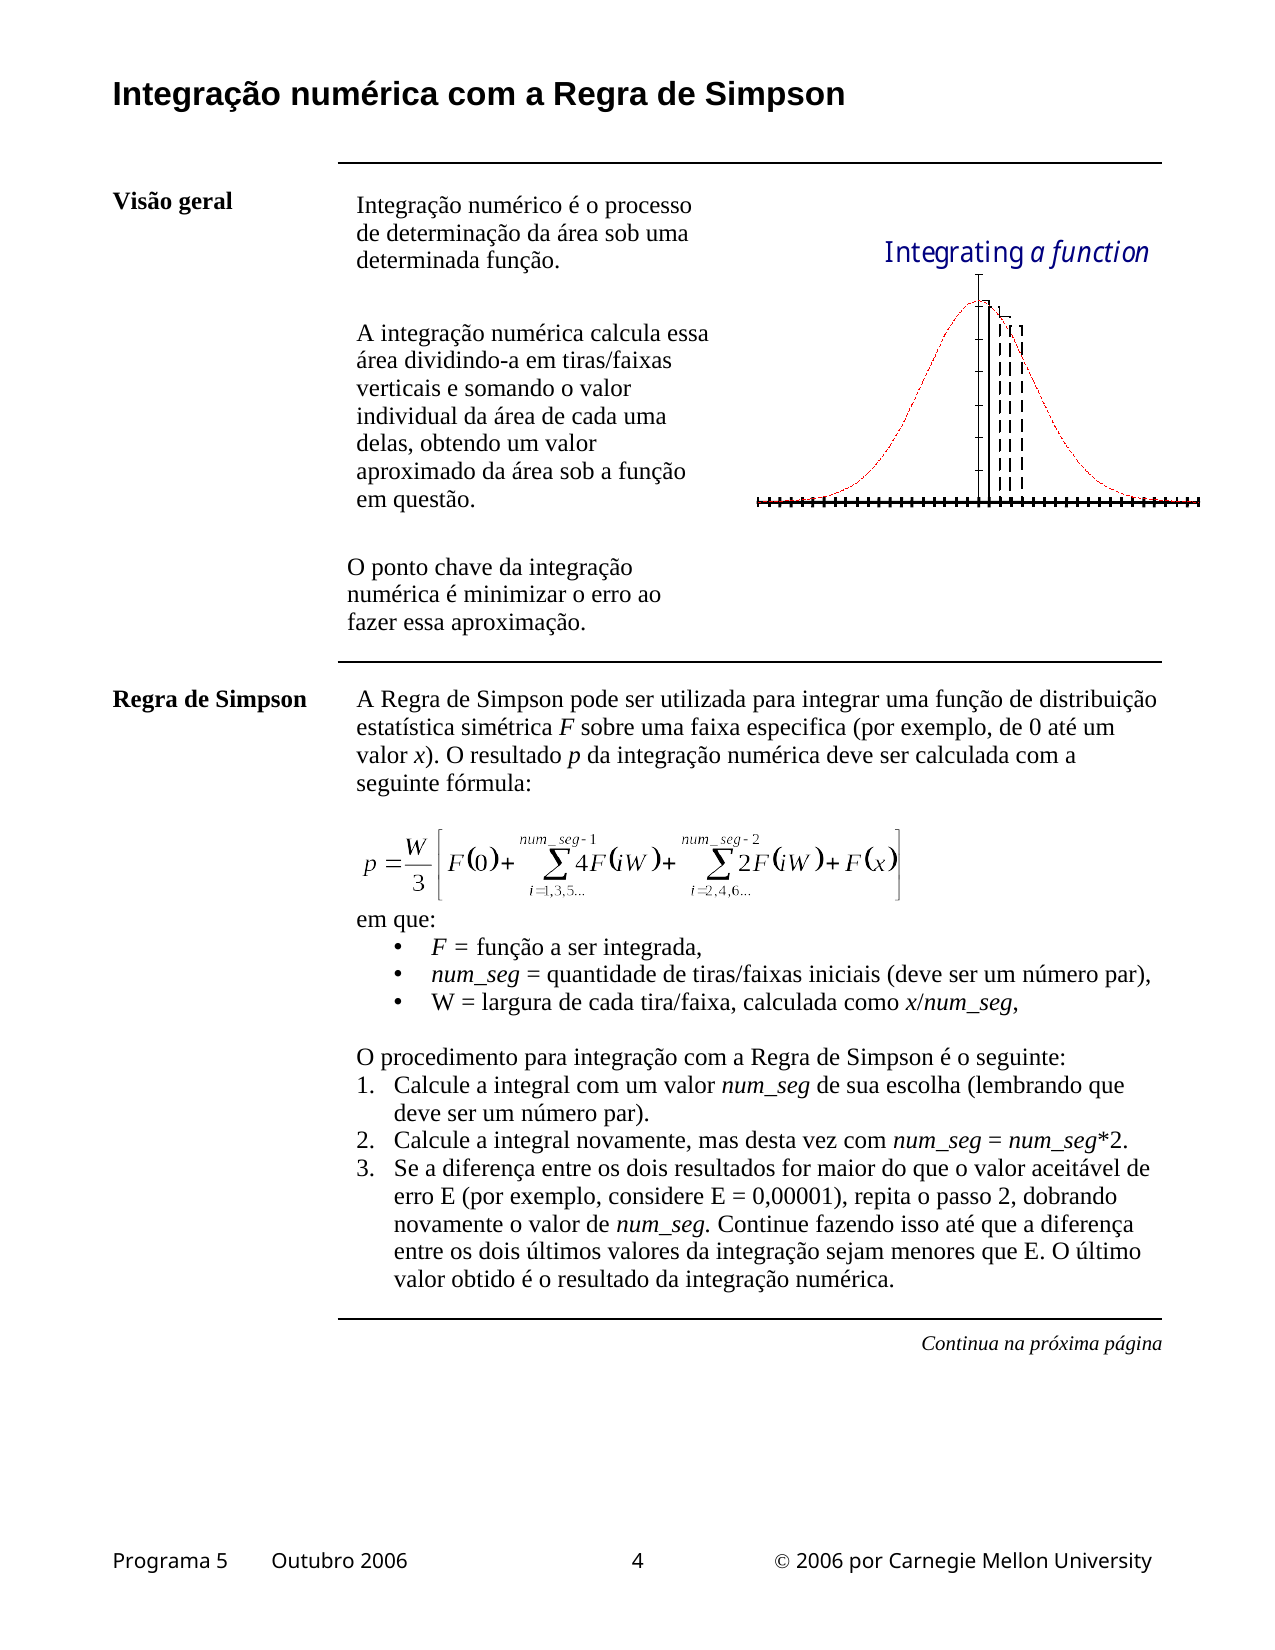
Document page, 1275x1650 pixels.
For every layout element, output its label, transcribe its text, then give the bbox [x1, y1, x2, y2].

table_header Integração numérico é o processo de determinação da área sob uma determinada função. A integração numérica calcula essa área dividindo-a em tiras/faixas verticais e somando o valor individual da área de cada uma delas, obtendo um valor aproximado da área sob a função em questão. O ponto chave da integração numérica é minimizar o erro ao fazer essa aproximação. [338, 187, 731, 636]
table_header Regra de Simpson [94, 686, 337, 1293]
table_header A Regra de Simpson pode ser utilizada para integrar uma função de distribuição estatística simétrica F sobre uma faixa especifica (por exemplo, de 0 até um valor x). O resultado p da integração numérica deve ser calculada com a seguinte fórmula: em que: F = função a ser integrada, num_seg = quantidade de tiras/faixas iniciais (deve ser um número par), W = largura de cada tira/faixa, calculada como x/num_seg, O procedimento para integração com a Regra de Simpson é o seguinte: Calcule a integral com um valor num_seg de sua escolha (lembrando que deve ser um número par). Calcule a integral novamente, mas desta vez com num_seg = num_seg*2. Se a diferença entre os dois resultados for maior do que o valor aceitável de erro E (por exemplo, considere E = 0,00001), repita o passo 2, dobrando novamente o valor de num_seg. Continue fazendo isso até que a diferença entre os dois últimos valores da integração sejam menores que E. O último valor obtido é o resultado da integração numérica. [338, 686, 1181, 1293]
text Continua na próxima página [337, 1319, 1162, 1355]
table_header [731, 187, 1237, 636]
table_header Visão geral [94, 187, 337, 636]
title Integração numérica com a Regra de Simpson [112, 75, 1162, 112]
